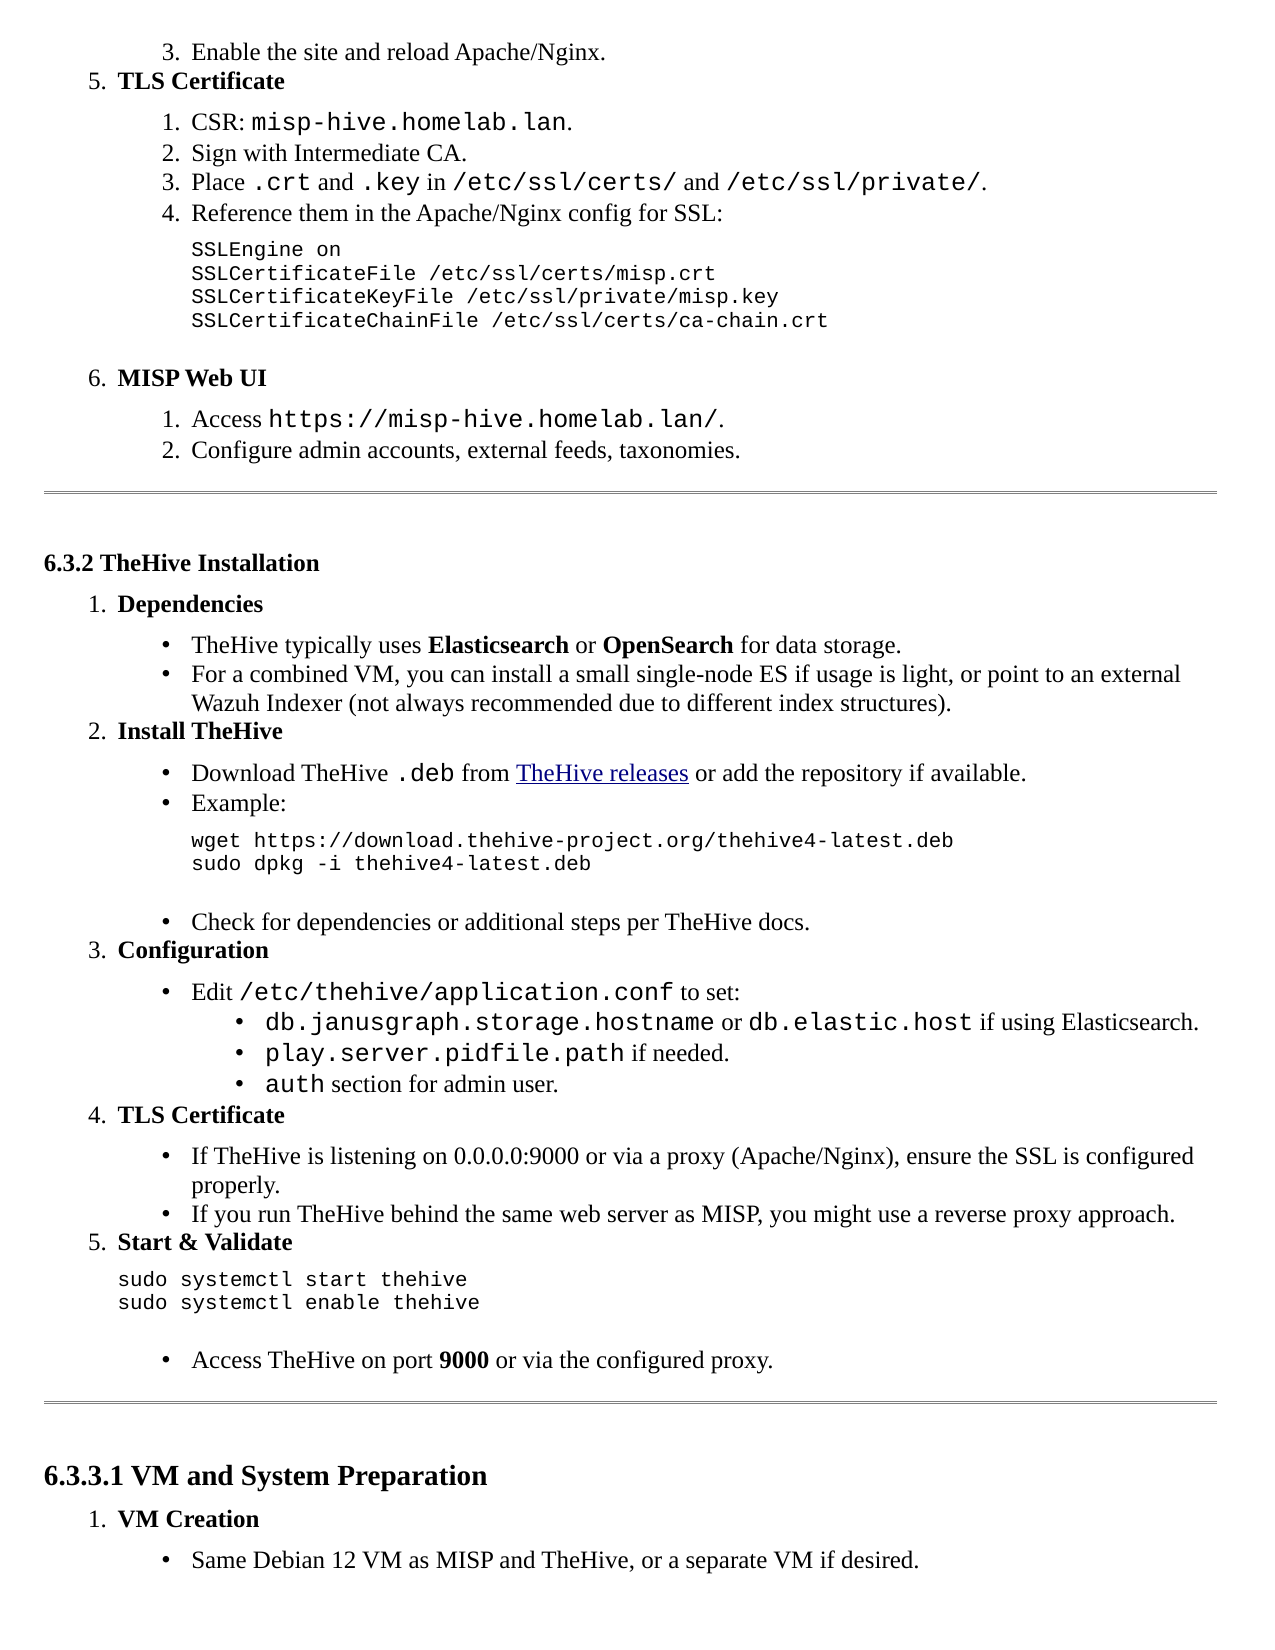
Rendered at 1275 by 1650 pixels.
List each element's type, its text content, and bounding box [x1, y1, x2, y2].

list sudo dpkg -i thehive4-latest.deb [162, 853, 1217, 877]
list SSLCertificateFile /etc/ssl/certs/misp.crt [162, 263, 1217, 286]
list Check for dependencies or additional steps per TheHive docs. [162, 907, 1217, 935]
list VM Creation [88, 1504, 1217, 1533]
list If TheHive is listening on 0.0.0.0:9000 or via a proxy (Apache/Nginx), ensure the SSL is configured properly. [162, 1141, 1217, 1199]
list Reference them in the Apache/Nginx config for SSL: [162, 198, 1217, 227]
list play.server.pidfile.path if needed. [235, 1038, 1217, 1069]
list Example: [162, 788, 1217, 817]
list CSR: misp-hive.homelab.lan. [162, 107, 1217, 138]
list Start & Validate [88, 1227, 1217, 1256]
list Same Debian 12 VM as MISP and TheHive, or a separate VM if desired. [162, 1545, 1217, 1574]
list db.janusgraph.storage.hostname or db.elastic.host if using Elasticsearch. [235, 1007, 1217, 1038]
list SSLCertificateKeyFile /etc/ssl/private/misp.key [162, 286, 1217, 310]
list If you run TheHive behind the same web server as MISP, you might use a reverse proxy approach. [162, 1199, 1217, 1227]
list sudo systemctl enable thehive [88, 1292, 1217, 1316]
list sudo systemctl start thehive [88, 1269, 1217, 1292]
list Configure admin accounts, external feeds, taxonomies. [162, 435, 1217, 464]
list Sign with Intermediate CA. [162, 138, 1217, 167]
list Download TheHive .deb from TheHive releases or add the repository if available. [162, 758, 1217, 788]
subtitle 6.3.2 TheHive Installation [44, 548, 1217, 576]
list TLS Certificate [88, 1100, 1217, 1129]
list wget https://download.thehive-project.org/thehive4-latest.deb [162, 830, 1217, 853]
list Place .crt and .key in /etc/ssl/certs/ and /etc/ssl/private/. [162, 167, 1217, 198]
list Access TheHive on port 9000 or via the configured proxy. [162, 1345, 1217, 1374]
list Dependencies [88, 589, 1217, 618]
list SSLCertificateChainFile /etc/ssl/certs/ca-chain.crt [162, 310, 1217, 334]
list SSLEngine on [162, 239, 1217, 263]
list Install TheHive [88, 716, 1217, 745]
list Edit /etc/thehive/application.conf to set: [162, 977, 1217, 1007]
list TLS Certificate [88, 66, 1217, 95]
list auth section for admin user. [235, 1069, 1217, 1100]
list MISP Web UI [88, 363, 1217, 392]
list Enable the site and reload Apache/Nginx. [162, 37, 1217, 66]
list Access https://misp-hive.homelab.lan/. [162, 404, 1217, 435]
list For a combined VM, you can install a small single-node ES if usage is light, or point to an external Wazuh Indexer (not always recommended due to different index structures). [162, 659, 1217, 716]
subtitle 6.3.3.1 VM and System Preparation [44, 1458, 1217, 1491]
list Configuration [88, 935, 1217, 964]
list TheHive typically uses Elasticsearch or OpenSearch for data storage. [162, 630, 1217, 659]
